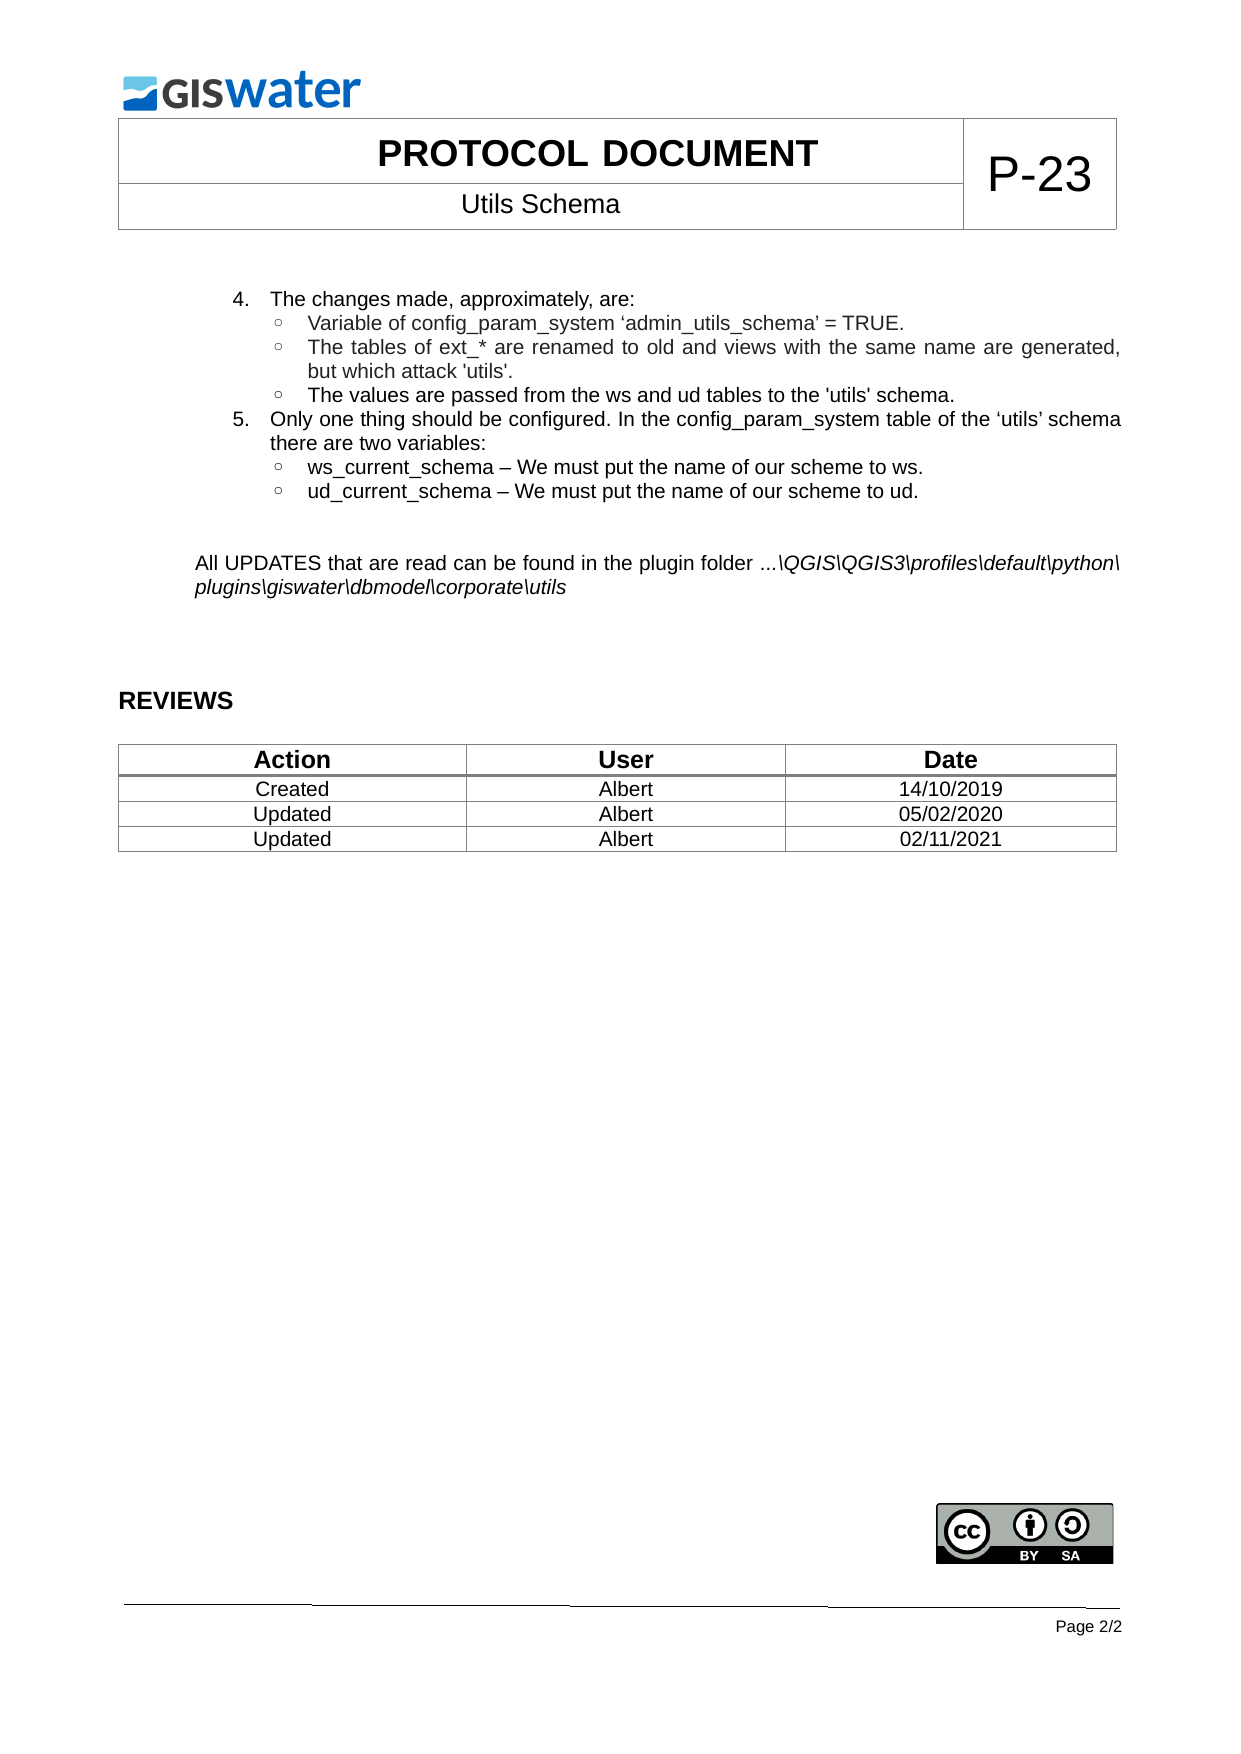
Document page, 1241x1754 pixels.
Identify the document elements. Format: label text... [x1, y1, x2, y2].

table_cell Created [119, 777, 466, 801]
list The tables of ext_* are renamed to old and views with the same name are generated, but which attack 'utils'. [270, 335, 1122, 383]
table_cell Albert [467, 827, 785, 851]
table_cell Updated [119, 827, 466, 851]
table_cell 02/11/2021 [786, 827, 1116, 851]
table_header Date [786, 745, 1116, 773]
table_cell Albert [467, 777, 785, 801]
list ws_current_schema – We must put the name of our scheme to ws. [270, 455, 1122, 479]
table_cell 14/10/2019 [786, 777, 1116, 801]
list Variable of config_param_system ‘admin_utils_schema’ = TRUE. [270, 311, 1122, 335]
table_cell 05/02/2020 [786, 802, 1116, 826]
table_cell Albert [467, 802, 785, 826]
text All UPDATES that are read can be found in the plugin folder ...\QGIS\QGIS3\profiles\default\python\plugins\giswater\dbmodel\corporate\utils [195, 551, 1122, 599]
list The values are passed from the ws and ud tables to the 'utils' schema. [270, 383, 1122, 407]
picture [119, 66, 365, 115]
picture [936, 1503, 1114, 1564]
list REVIEWS [118, 686, 1122, 715]
list The changes made, approximately, are: [232, 287, 1122, 311]
table_header User [467, 745, 785, 773]
table_cell Updated [119, 802, 466, 826]
table_header Action [119, 745, 466, 773]
list Only one thing should be configured. In the config_param_system table of the ‘utils’ schema there are two variables: [232, 407, 1122, 455]
list ud_current_schema – We must put the name of our scheme to ud. [270, 479, 1122, 503]
